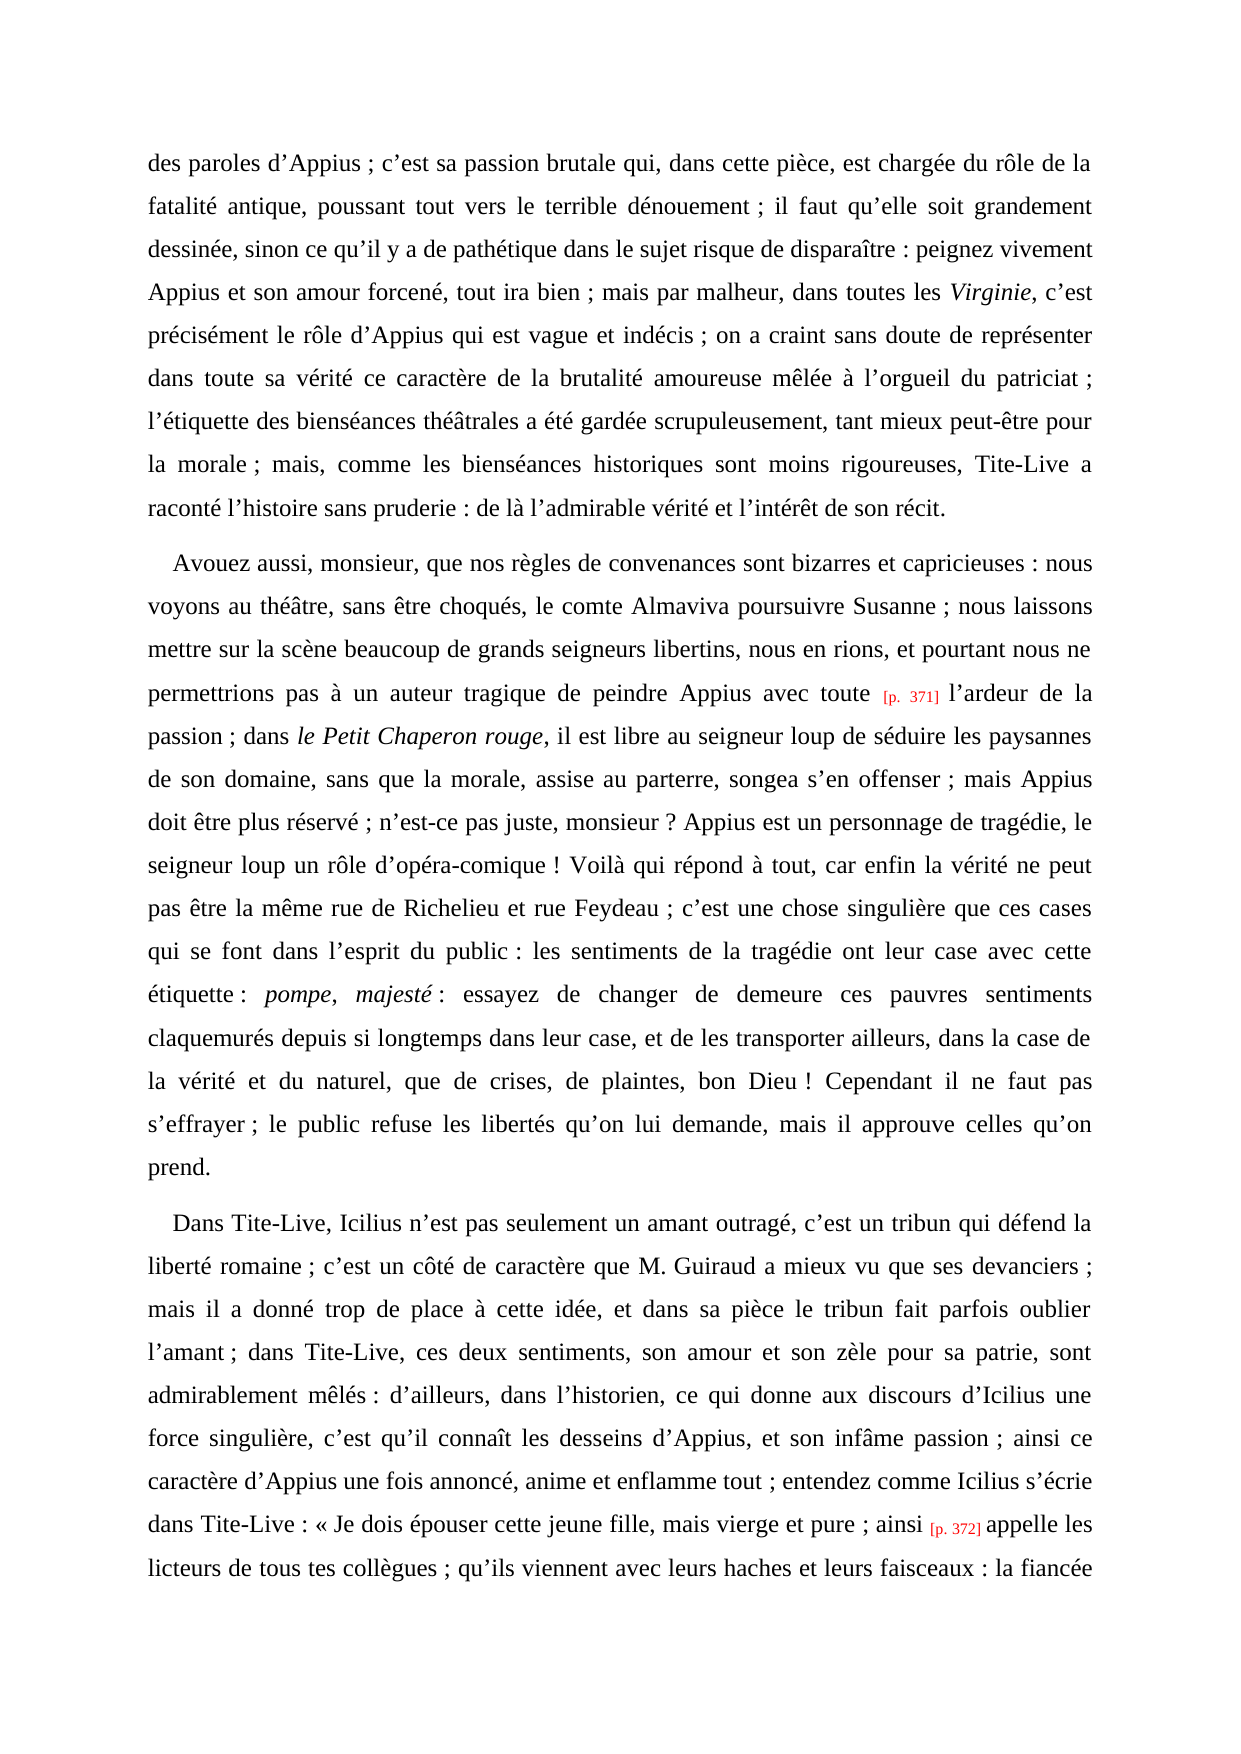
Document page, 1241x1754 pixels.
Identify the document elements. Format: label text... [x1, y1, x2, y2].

text Dans Tite-Live, Icilius n’est pas seulement un amant outragé, c’est un tribun qui défend la liberté romaine ; c’est un côté de caractère que M. Guiraud a mieux vu que ses devanciers ; mais il a donné trop de place à cette idée, et dans sa pièce le tribun fait parfois oublier l’amant ; dans Tite-Live, ces deux sentiments, son amour et son zèle pour sa patrie, sont admirablement mêlés : d’ailleurs, dans l’historien, ce qui donne aux discours d’Icilius une force singulière, c’est qu’il connaît les desseins d’Appius, et son infâme passion ; ainsi ce caractère d’Appius une fois annoncé, anime et enflamme tout ; entendez comme Icilius s’écrie dans Tite-Live : « Je dois épouser cette jeune fille, mais vierge et pure ; ainsi [p. 372] appelle les licteurs de tous tes collègues ; qu’ils viennent avec leurs haches et leurs faisceaux : la fiancée [148, 1208, 1093, 1581]
text des paroles d’Appius ; c’est sa passion brutale qui, dans cette pièce, est chargée du rôle de la fatalité antique, poussant tout vers le terrible dénouement ; il faut qu’elle soit grandement dessinée, sinon ce qu’il y a de pathétique dans le sujet risque de disparaître : peignez vivement Appius et son amour forcené, tout ira bien ; mais par malheur, dans toutes les Virginie, c’est précisément le rôle d’Appius qui est vague et indécis ; on a craint sans doute de représenter dans toute sa vérité ce caractère de la brutalité amoureuse mêlée à l’orgueil du patriciat ; l’étiquette des bienséances théâtrales a été gardée scrupuleusement, tant mieux peut-être pour la morale ; mais, comme les bienséances historiques sont moins rigoureuses, Tite-Live a raconté l’histoire sans pruderie : de là l’admirable vérité et l’intérêt de son récit. [148, 148, 1093, 521]
text Avouez aussi, monsieur, que nos règles de convenances sont bizarres et capricieuses : nous voyons au théâtre, sans être choqués, le comte Almaviva poursuivre Susanne ; nous laissons mettre sur la scène beaucoup de grands seigneurs libertins, nous en rions, et pourtant nous ne permettrions pas à un auteur tragique de peindre Appius avec toute [p. 371] l’ardeur de la passion ; dans le Petit Chaperon rouge, il est libre au seigneur loup de séduire les paysannes de son domaine, sans que la morale, assise au parterre, songea s’en offenser ; mais Appius doit être plus réservé ; n’est-ce pas juste, monsieur ? Appius est un personnage de tragédie, le seigneur loup un rôle d’opéra-comique ! Voilà qui répond à tout, car enfin la vérité ne peut pas être la même rue de Richelieu et rue Feydeau ; c’est une chose singulière que ces cases qui se font dans l’esprit du public : les sentiments de la tragédie ont leur case avec cette étiquette : pompe, majesté : essayez de changer de demeure ces pauvres sentiments claquemurés depuis si longtemps dans leur case, et de les transporter ailleurs, dans la case de la vérité et du naturel, que de crises, de plaintes, bon Dieu ! Cependant il ne faut pas s’effrayer ; le public refuse les libertés qu’on lui demande, mais il approuve celles qu’on prend. [148, 548, 1093, 1181]
